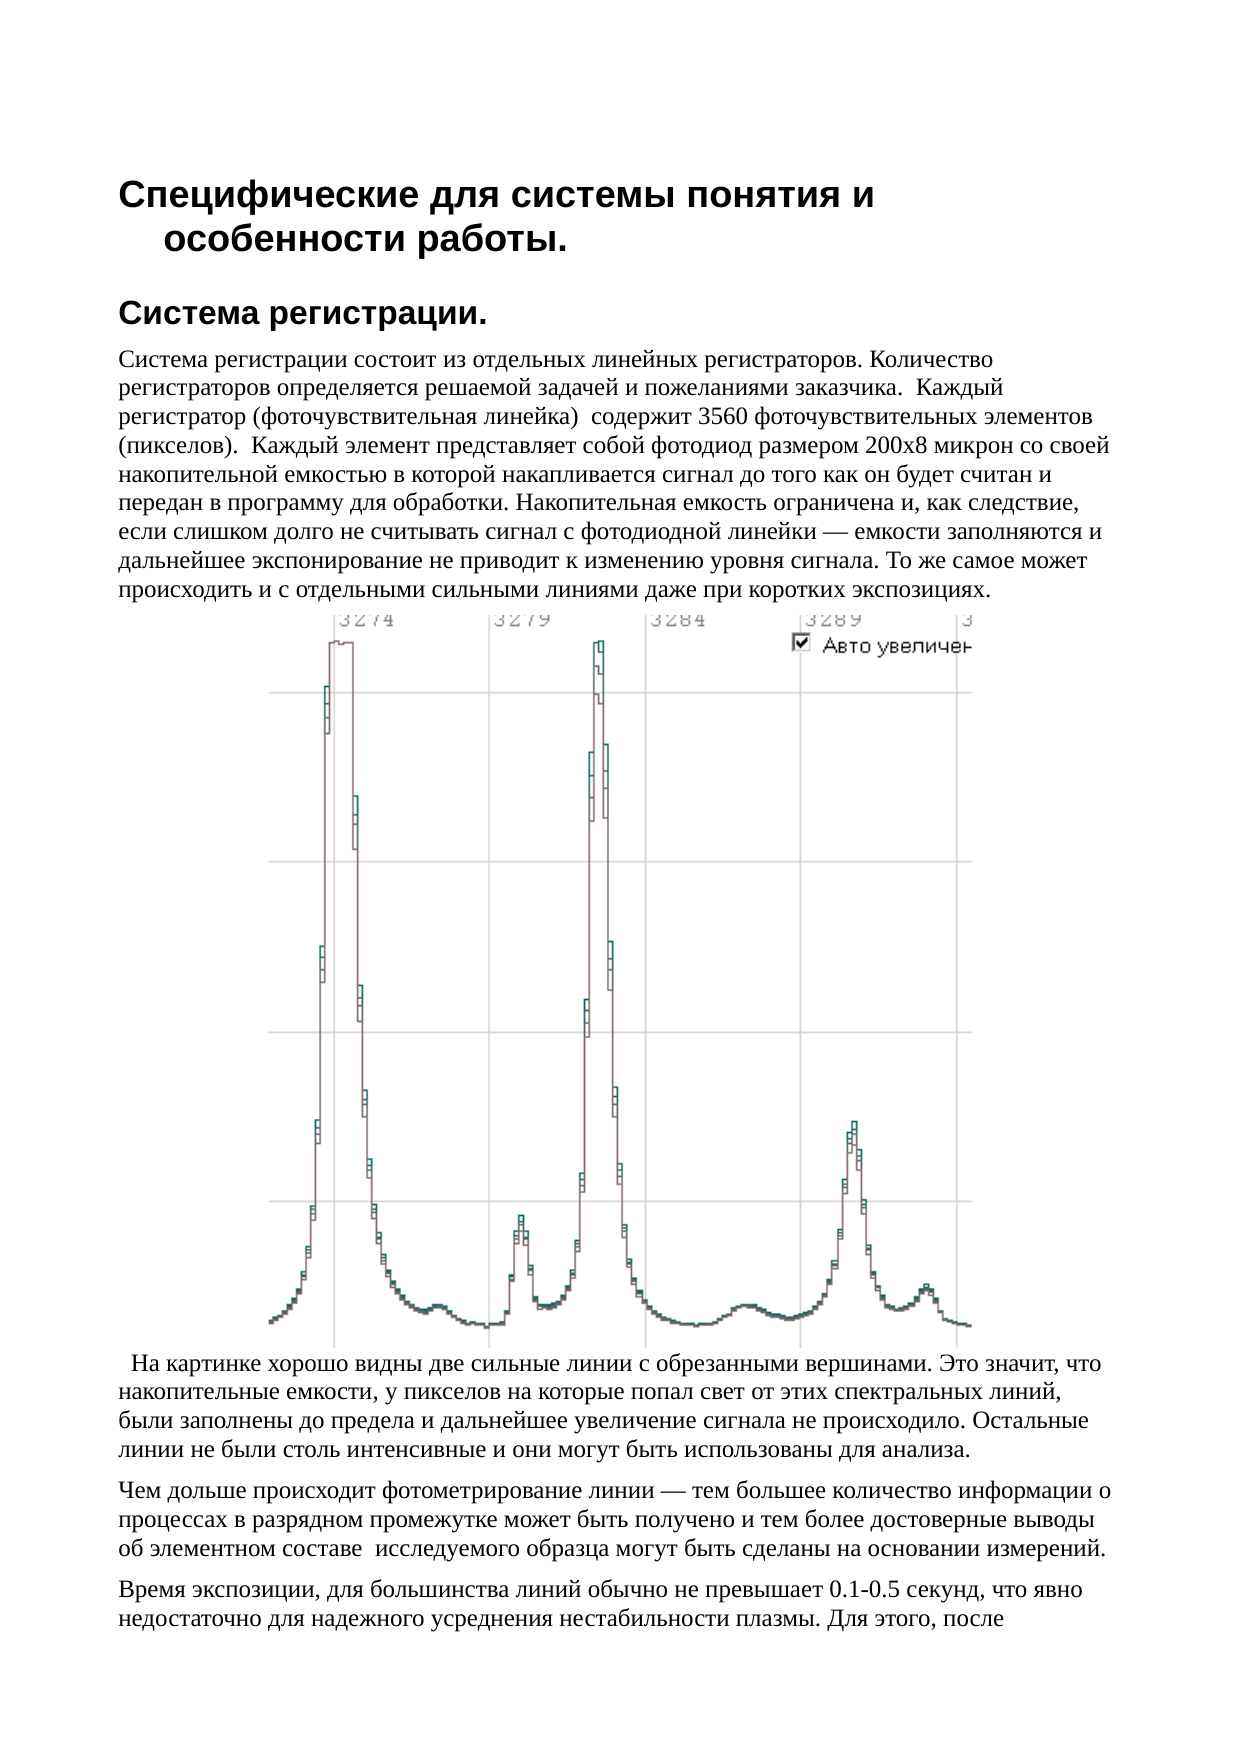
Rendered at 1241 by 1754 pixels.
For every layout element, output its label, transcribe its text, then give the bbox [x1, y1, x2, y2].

picture [268, 615, 972, 1348]
text Чем дольше происходит фотометрирование линии — тем большее количество информации о процессах в разрядном промежутке может быть получено и тем более достоверные выводы об элементном составе исследуемого образца могут быть сделаны на основании измерений. [118, 1475, 1122, 1561]
text Система регистрации состоит из отдельных линейных регистраторов. Количество регистраторов определяется решаемой задачей и пожеланиями заказчика. Каждый регистратор (фоточувствительная линейка) содержит 3560 фоточувствительных элементов (пикселов). Каждый элемент представляет собой фотодиод размером 200х8 микрон со своей накопительной емкостью в которой накапливается сигнал до того как он будет считан и передан в программу для обработки. Накопительная емкость ограничена и, как следствие, если слишком долго не считывать сигнал с фотодиодной линейки — емкости заполняются и дальнейшее экспонирование не приводит к изменению уровня сигнала. То же самое может происходить и с отдельными сильными линиями даже при коротких экспозициях. [118, 344, 1122, 602]
text На картинке хорошо видны две сильные линии с обрезанными вершинами. Это значит, что накопительные емкости, у пикселов на которые попал свет от этих спектральных линий, были заполнены до предела и дальнейшее увеличение сигнала не происходило. Остальные линии не были столь интенсивные и они могут быть использованы для анализа. [118, 615, 1122, 1463]
subtitle Специфические для системы понятия и особенности работы. [118, 172, 1122, 259]
subtitle Система регистрации. [118, 292, 1122, 331]
text Время экспозиции, для большинства линий обычно не превышает 0.1-0.5 секунд, что явно недостаточно для надежного усреднения нестабильности плазмы. Для этого, после [118, 1574, 1122, 1631]
